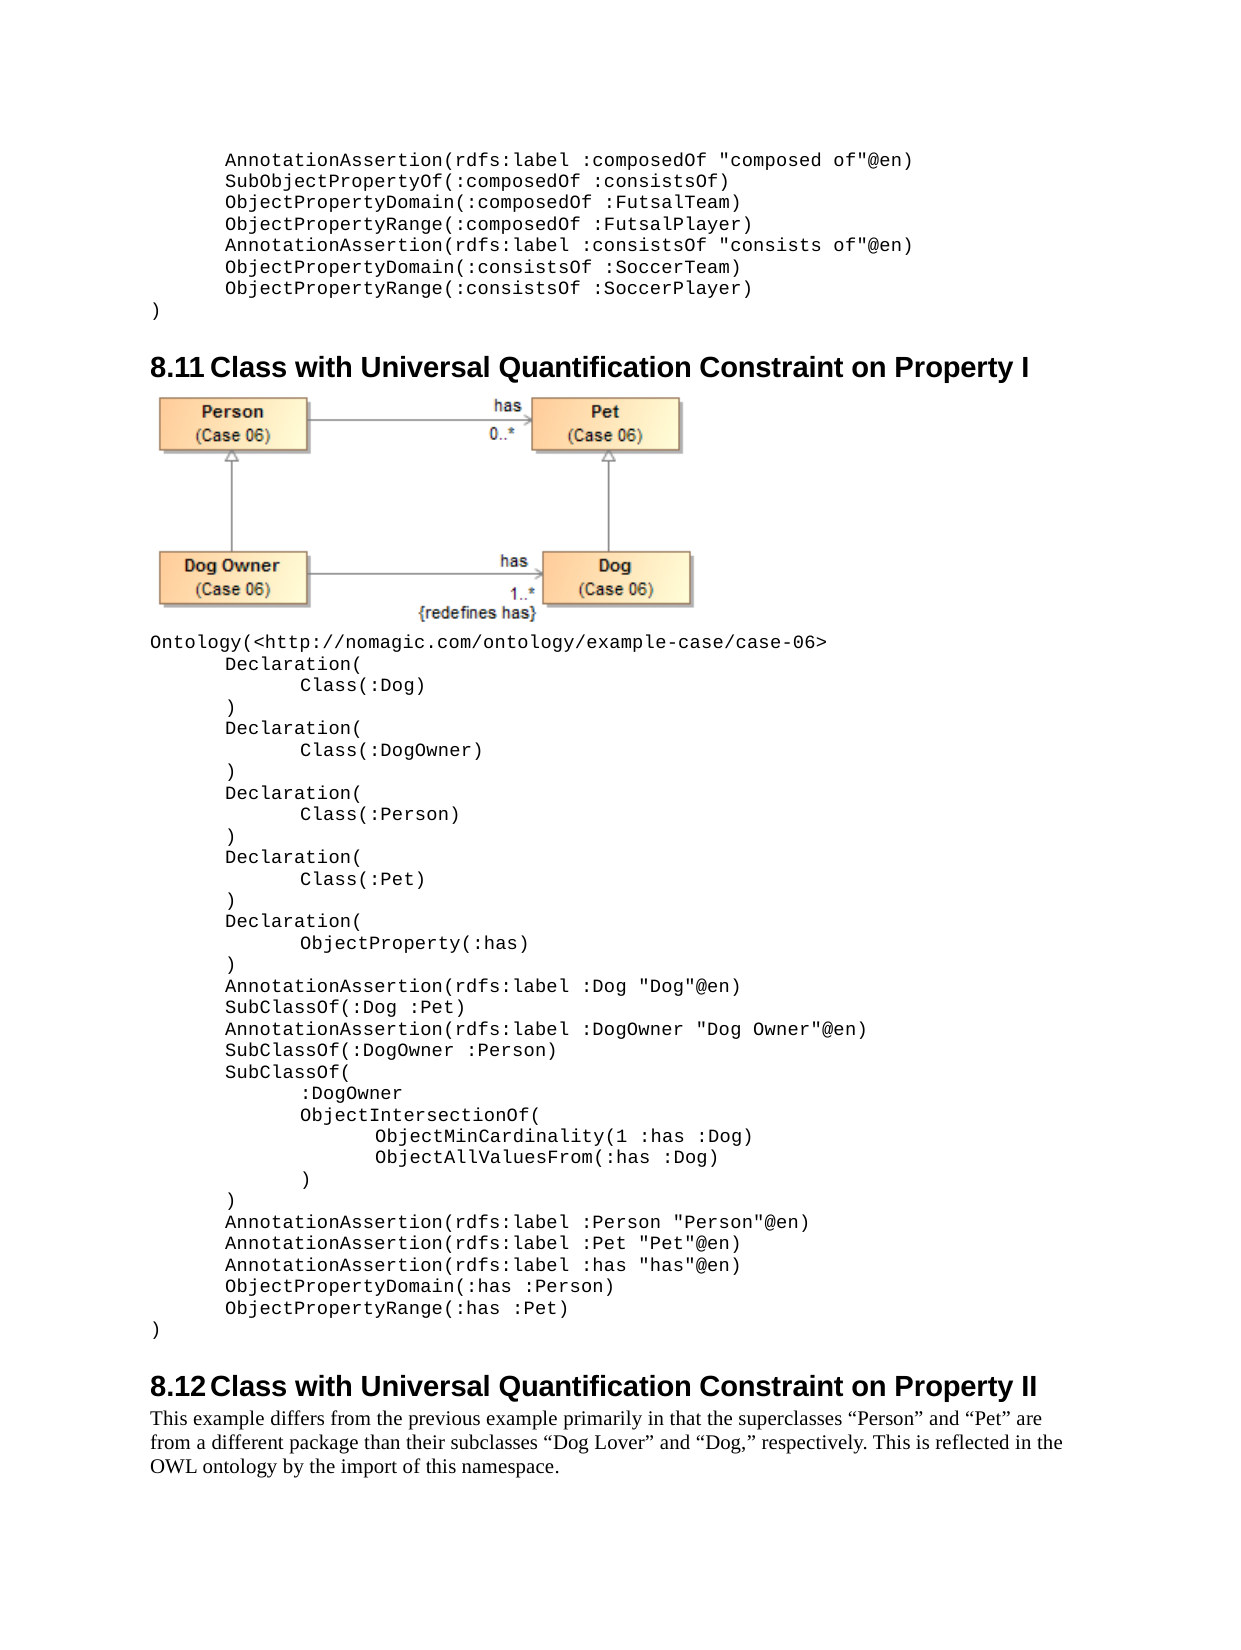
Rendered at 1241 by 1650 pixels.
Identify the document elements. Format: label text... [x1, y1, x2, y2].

text Declaration( [225, 847, 1090, 869]
text SubClassOf(:Dog :Pet) [225, 998, 1090, 1019]
text ObjectPropertyRange(:composedOf :FutsalPlayer) [225, 214, 1090, 236]
text ObjectPropertyDomain(:has :Person) [225, 1277, 1090, 1298]
text AnnotationAssertion(rdfs:label :Pet "Pet"@en) [225, 1234, 1090, 1255]
text ) [225, 955, 1090, 976]
text Declaration( [225, 912, 1090, 933]
text ObjectPropertyDomain(:composedOf :FutsalTeam) [225, 193, 1090, 214]
text AnnotationAssertion(rdfs:label :consistsOf "consists of"@en) [225, 236, 1090, 257]
text ObjectPropertyDomain(:consistsOf :SoccerTeam) [225, 257, 1090, 279]
text ObjectMinCardinality(1 :has :Dog) [300, 1126, 1090, 1148]
text ) [225, 1191, 1090, 1212]
text SubObjectPropertyOf(:composedOf :consistsOf) [225, 171, 1090, 193]
text Declaration( [225, 654, 1090, 676]
text ObjectProperty(:has) [225, 933, 1090, 955]
text Ontology(<http://nomagic.com/ontology/example-case/case-06> [150, 633, 1090, 654]
text Declaration( [225, 783, 1090, 804]
text ) [150, 1319, 1090, 1341]
subtitle Class with Universal Quantification Constraint on Property II [150, 1369, 1090, 1403]
text ) [300, 1169, 1090, 1191]
text AnnotationAssertion(rdfs:label :has "has"@en) [225, 1255, 1090, 1277]
text AnnotationAssertion(rdfs:label :Person "Person"@en) [225, 1212, 1090, 1234]
text ObjectPropertyRange(:has :Pet) [225, 1298, 1090, 1319]
text Declaration( [225, 719, 1090, 740]
text AnnotationAssertion(rdfs:label :composedOf "composed of"@en) [225, 150, 1090, 171]
picture [150, 386, 702, 633]
text ) [225, 826, 1090, 847]
text AnnotationAssertion(rdfs:label :Dog "Dog"@en) [225, 976, 1090, 998]
text :DogOwner [225, 1083, 1090, 1105]
text ObjectPropertyRange(:consistsOf :SoccerPlayer) [225, 279, 1090, 300]
text AnnotationAssertion(rdfs:label :DogOwner "Dog Owner"@en) [225, 1019, 1090, 1041]
text ) [225, 697, 1090, 719]
text SubClassOf(:DogOwner :Person) [225, 1041, 1090, 1062]
text Class(:DogOwner) [225, 740, 1090, 762]
text SubClassOf( [225, 1062, 1090, 1083]
text Class(:Dog) [225, 676, 1090, 697]
text ObjectIntersectionOf( [225, 1105, 1090, 1126]
text ) [150, 300, 1090, 322]
text Class(:Person) [225, 804, 1090, 826]
text ) [225, 762, 1090, 783]
subtitle Class with Universal Quantification Constraint on Property I [150, 350, 1090, 383]
text ) [225, 890, 1090, 912]
text Class(:Pet) [225, 869, 1090, 890]
text This example differs from the previous example primarily in that the superclasses “Person” and “Pet” are from a different package than their subclasses “Dog Lover” and “Dog,” respectively. This is reflected in the OWL ontology by the import of this namespace. [150, 1405, 1090, 1478]
text ObjectAllValuesFrom(:has :Dog) [300, 1148, 1090, 1169]
